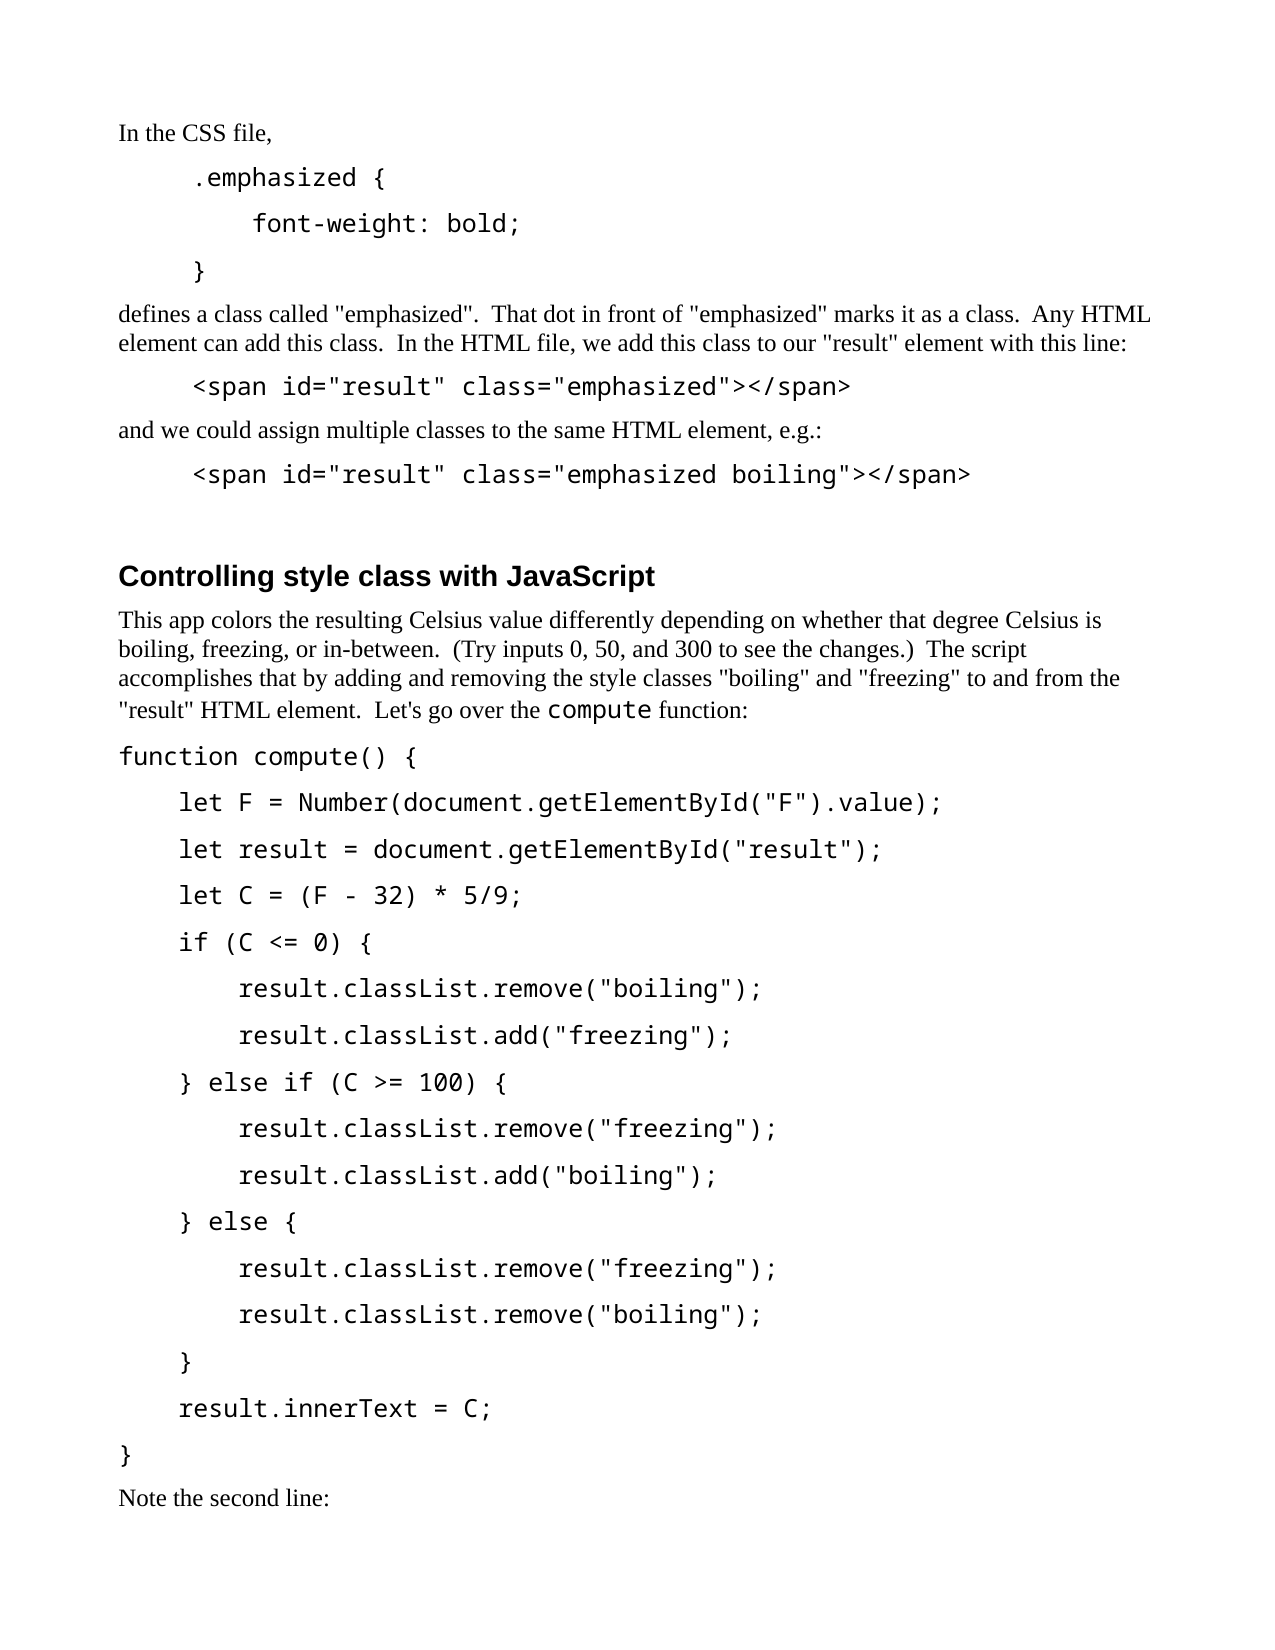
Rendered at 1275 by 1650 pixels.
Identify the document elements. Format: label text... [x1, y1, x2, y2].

text font-weight: bold; [192, 206, 1157, 240]
text if (C <= 0) { [118, 924, 1157, 959]
subtitle Controlling style class with JavaScript [118, 559, 1157, 593]
text result.classList.remove("boiling"); [118, 971, 1157, 1005]
text and we could assign multiple classes to the same HTML element, e.g.: [118, 416, 1157, 444]
text let F = Number(document.getElementById("F").value); [118, 785, 1157, 819]
text } else if (C >= 100) { [118, 1064, 1157, 1098]
text defines a class called "emphasized". That dot in front of "emphasized" marks it as a class. Any HTML element can add this class. In the HTML file, we add this class to our "result" element with this line: [118, 299, 1157, 357]
text result.classList.remove("boiling"); [118, 1297, 1157, 1331]
text <span id="result" class="emphasized boiling"></span> [118, 457, 1157, 491]
text <span id="result" class="emphasized"></span> [118, 369, 1157, 403]
text result.classList.add("boiling"); [118, 1157, 1157, 1191]
text In the CSS file, [118, 118, 1157, 147]
text .emphasized { [192, 159, 1157, 193]
text } [192, 252, 1157, 287]
text function compute() { [118, 738, 1157, 772]
text } else { [118, 1204, 1157, 1238]
text } [118, 1437, 1157, 1471]
text Note the second line: [118, 1483, 1157, 1512]
text result.classList.remove("freezing"); [118, 1251, 1157, 1284]
text This app colors the resulting Celsius value differently depending on whether that degree Celsius is boiling, freezing, or in-between. (Try inputs 0, 50, and 300 to see the changes.) The script accomplishes that by adding and removing the style classes "boiling" and "freezing" to and from the "result" HTML element. Let's go over the compute function: [118, 606, 1157, 726]
text } [118, 1344, 1157, 1378]
text result.classList.add("freezing"); [118, 1018, 1157, 1052]
text result.classList.remove("freezing"); [118, 1111, 1157, 1145]
text let result = document.getElementById("result"); [118, 831, 1157, 866]
text let C = (F - 32) * 5/9; [118, 878, 1157, 912]
text result.innerText = C; [118, 1390, 1157, 1424]
